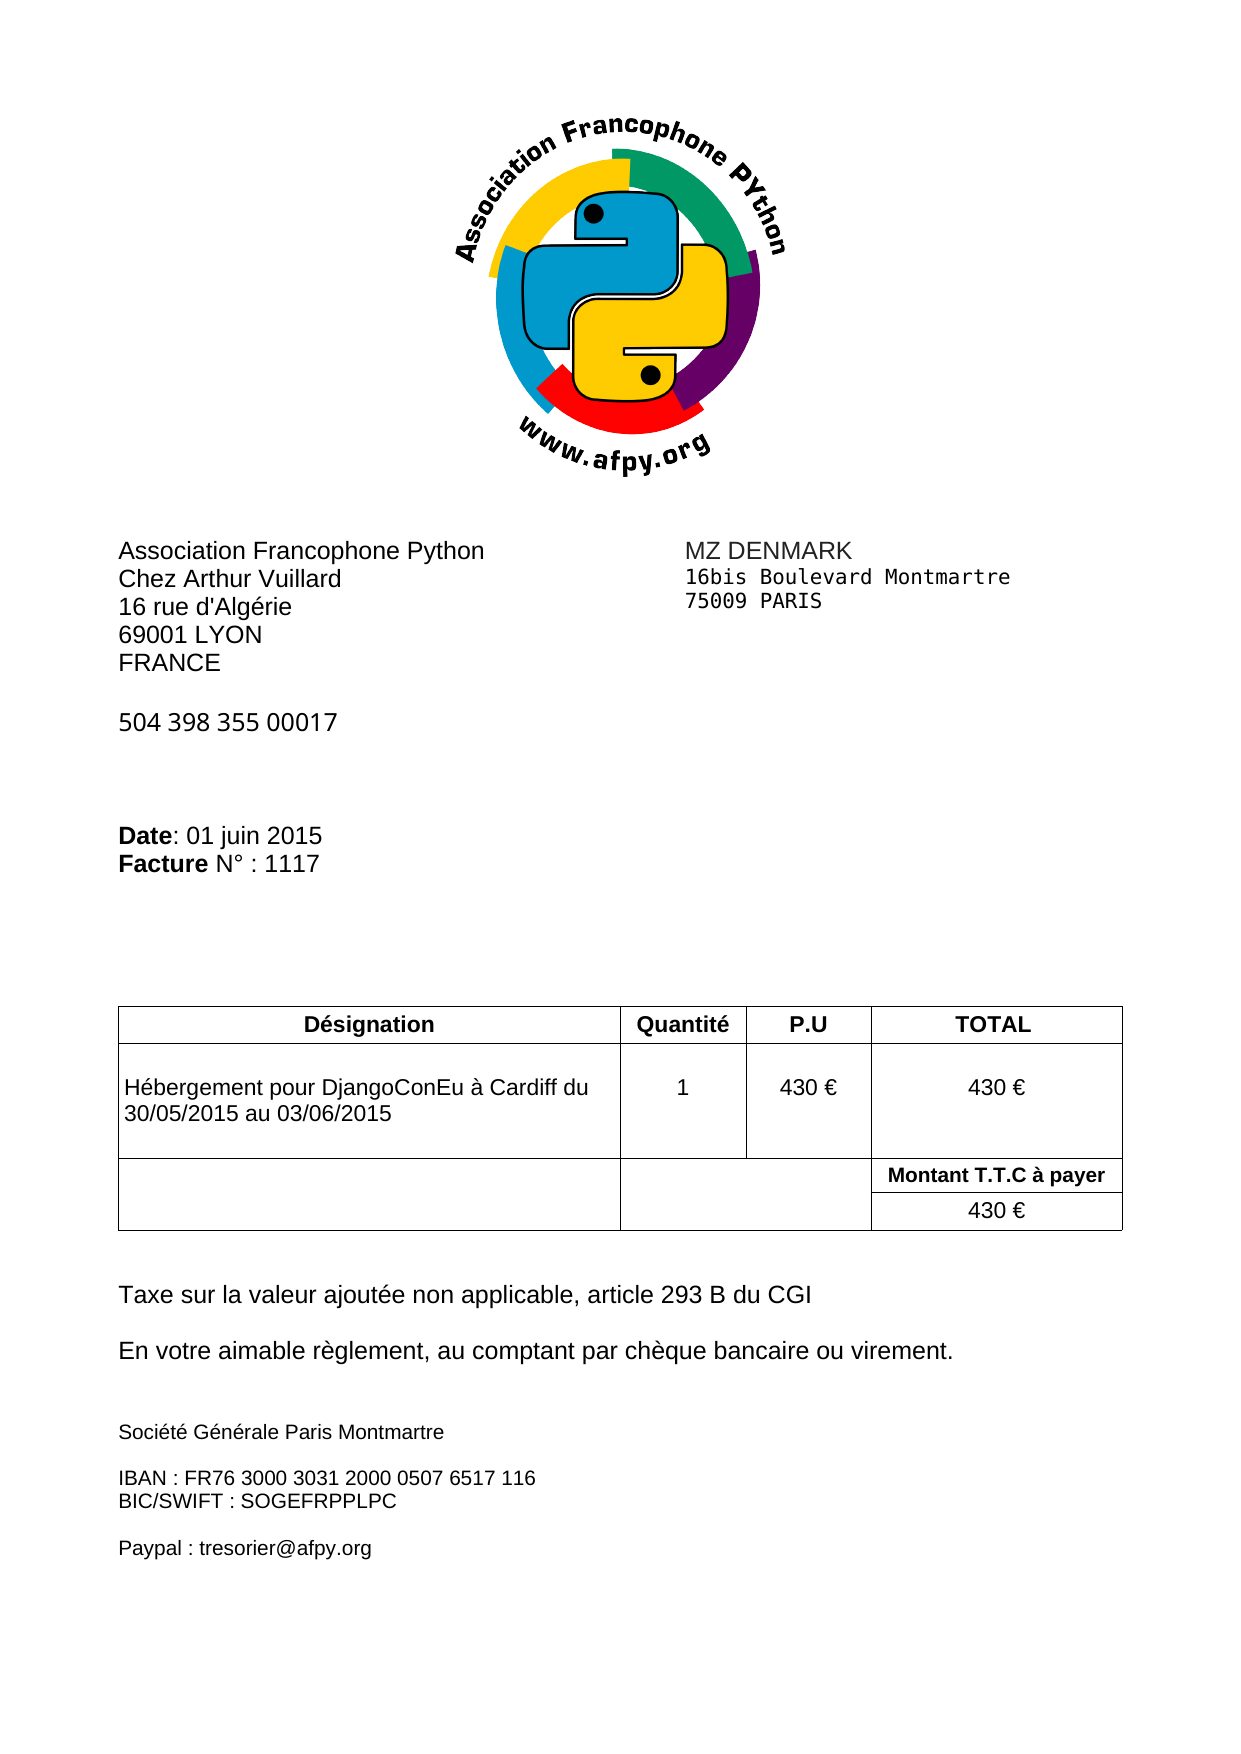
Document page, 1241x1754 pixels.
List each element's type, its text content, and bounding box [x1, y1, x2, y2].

table_cell 1 [621, 1044, 746, 1157]
table_header TOTAL [872, 1007, 1122, 1043]
table_header P.U [747, 1007, 871, 1043]
text Paypal : tresorier@afpy.org [118, 1537, 1122, 1560]
table_header MZ DENMARK 16bis Boulevard Montmartre 75009 PARIS [685, 537, 1122, 738]
table_header Montant T.T.C à payer [872, 1159, 1122, 1192]
table_cell 430 € [747, 1044, 871, 1157]
table_header [535, 537, 684, 738]
table_header [621, 1159, 871, 1229]
table_header Quantité [621, 1007, 746, 1043]
text Taxe sur la valeur ajoutée non applicable, article 293 B du CGI [118, 1281, 1122, 1309]
text BIC/SWIFT : SOGEFRPPLPC [118, 1490, 1122, 1513]
table_header [119, 1159, 620, 1229]
table_header Association Francophone Python Chez Arthur Vuillard 16 rue d'Algérie 69001 LYON FRANCE 504 398 355 00017 [118, 537, 535, 738]
table_header Désignation [119, 1007, 620, 1043]
text Société Générale Paris Montmartre [118, 1420, 1122, 1444]
table_cell Hébergement pour DjangoConEu à Cardiff du 30/05/2015 au 03/06/2015 [119, 1044, 620, 1157]
text En votre aimable règlement, au comptant par chèque bancaire ou virement. [118, 1337, 1122, 1364]
table_cell 430 € [872, 1044, 1122, 1157]
text IBAN : FR76 3000 3031 2000 0507 6517 116 [118, 1467, 1122, 1490]
picture [455, 118, 785, 477]
text Facture N° : 1117 [118, 850, 1122, 878]
table_cell 430 € [872, 1193, 1122, 1229]
text Date: 01 juin 2015 [118, 822, 1122, 850]
